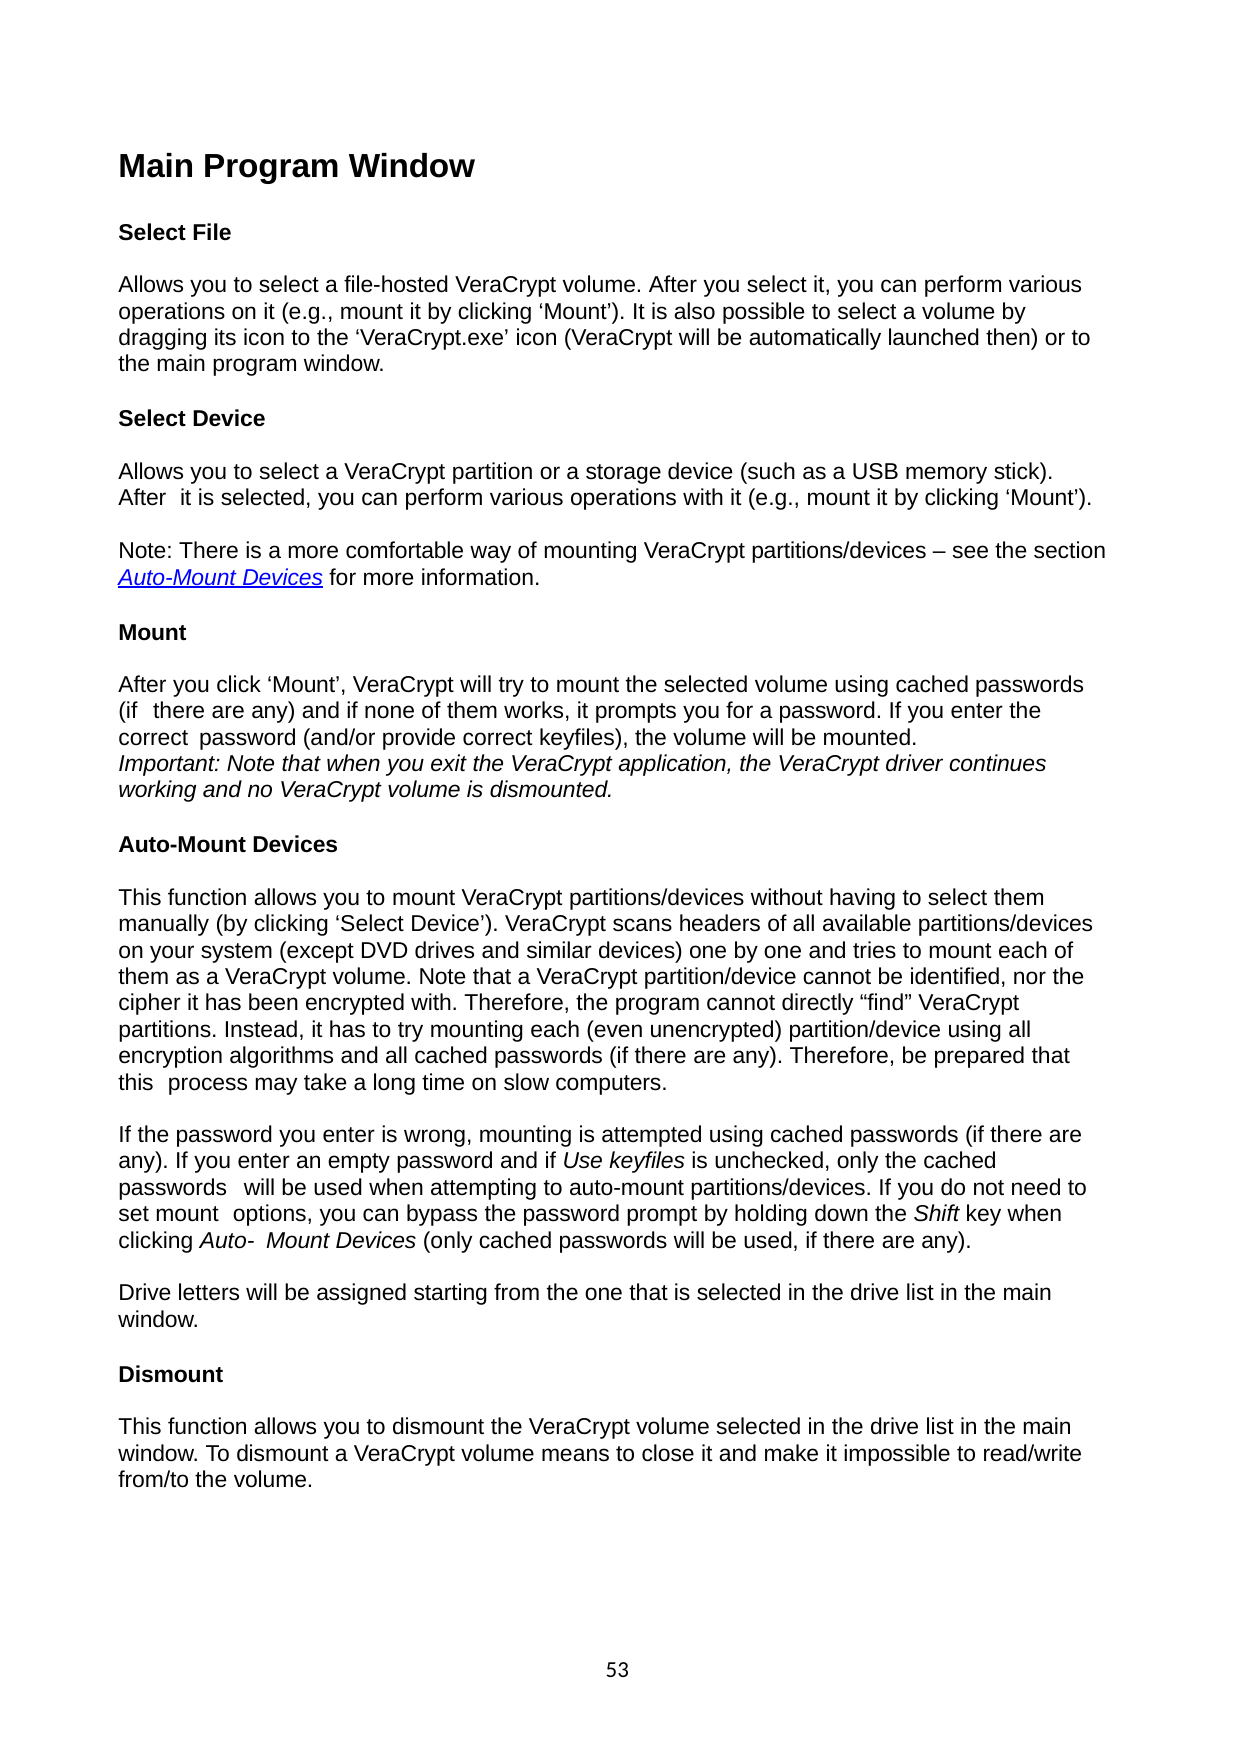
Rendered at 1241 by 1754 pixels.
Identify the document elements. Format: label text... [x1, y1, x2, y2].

subtitle Mount [118, 618, 1128, 645]
subtitle Main Program Window [118, 146, 1128, 184]
text Important: Note that when you exit the VeraCrypt application, the VeraCrypt driver continues working and no VeraCrypt volume is dismounted. [118, 750, 1076, 803]
text Drive letters will be assigned starting from the one that is selected in the drive list in the main window. [118, 1279, 1108, 1332]
text Auto-Mount Devices for more information. [118, 563, 1128, 590]
subtitle Select Device [118, 405, 1128, 432]
text Note: There is a more comfortable way of mounting VeraCrypt partitions/devices – see the section [118, 537, 1128, 563]
text This function allows you to dismount the VeraCrypt volume selected in the drive list in the main window. To dismount a VeraCrypt volume means to close it and make it impossible to read/write from/to the volume. [118, 1413, 1106, 1492]
subtitle Select File [118, 219, 1128, 245]
subtitle Dismount [118, 1361, 1128, 1387]
text After you click ‘Mount’, VeraCrypt will try to mount the selected volume using cached passwords (if there are any) and if none of them works, it prompts you for a password. If you enter the correct password (and/or provide correct keyfiles), the volume will be mounted. [118, 671, 1108, 750]
text Allows you to select a file-hosted VeraCrypt volume. After you select it, you can perform various operations on it (e.g., mount it by clicking ‘Mount’). It is also possible to select a volume by dragging its icon to the ‘VeraCrypt.exe’ icon (VeraCrypt will be automatically launched then) or to the main program window. [118, 271, 1104, 377]
text This function allows you to mount VeraCrypt partitions/devices without having to select them manually (by clicking ‘Select Device’). VeraCrypt scans headers of all available partitions/devices on your system (except DVD drives and similar devices) one by one and tries to mount each of them as a VeraCrypt volume. Note that a VeraCrypt partition/device cannot be identified, nor the cipher it has been encrypted with. Therefore, the program cannot directly “find” VeraCrypt partitions. Instead, it has to try mounting each (even unencrypted) partition/device using all encryption algorithms and all cached passwords (if there are any). Therefore, be prepared that this process may take a long time on slow computers. [118, 884, 1108, 1095]
text If the password you enter is wrong, mounting is attempted using cached passwords (if there are any). If you enter an empty password and if Use keyfiles is unchecked, only the cached passwords will be used when attempting to auto-mount partitions/devices. If you do not need to set mount options, you can bypass the password prompt by holding down the Shift key when clicking Auto- Mount Devices (only cached passwords will be used, if there are any). [118, 1121, 1108, 1253]
subtitle Auto-Mount Devices [118, 831, 1128, 858]
text Allows you to select a VeraCrypt partition or a storage device (such as a USB memory stick). After it is selected, you can perform various operations with it (e.g., mount it by clicking ‘Mount’). [118, 458, 1106, 511]
